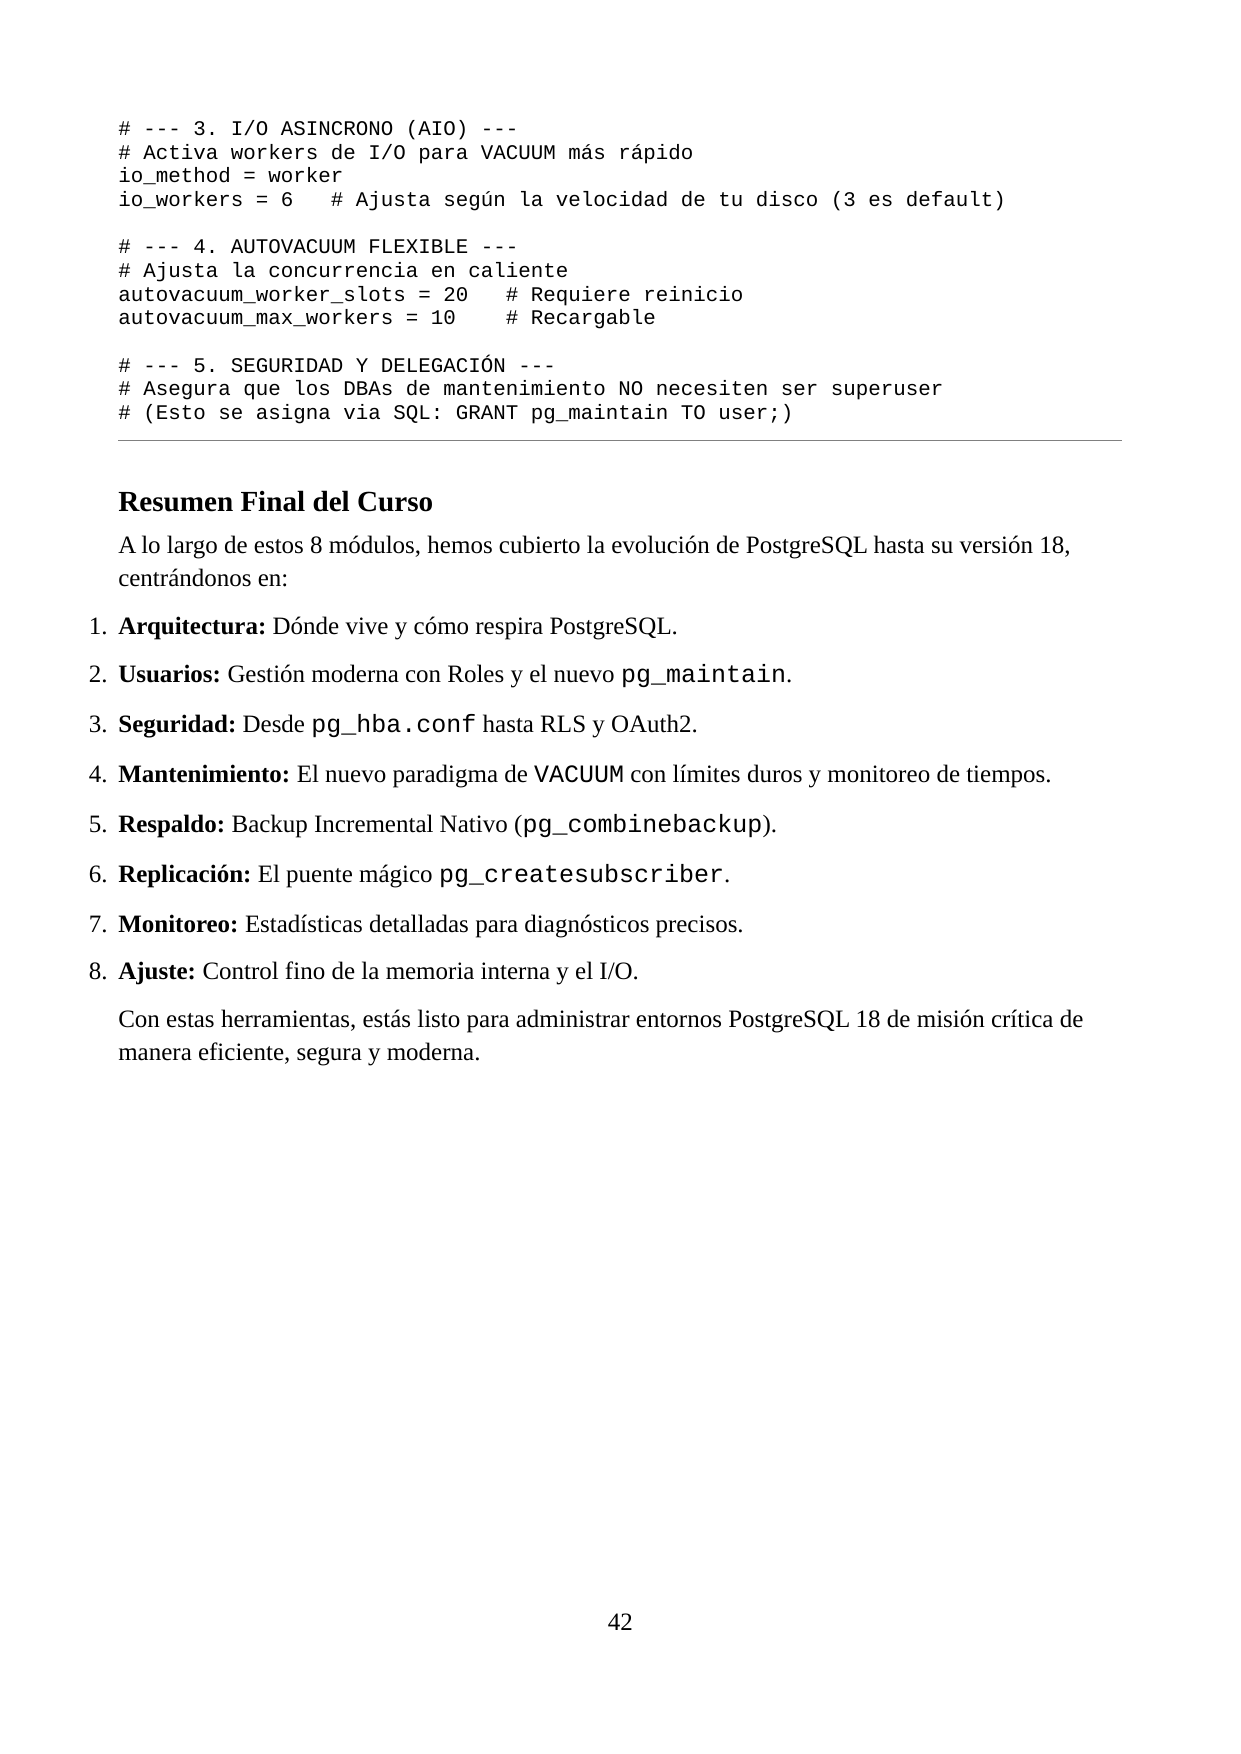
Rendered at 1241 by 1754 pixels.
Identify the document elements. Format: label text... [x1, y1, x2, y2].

list Usuarios: Gestión moderna con Roles y el nuevo pg_maintain. [118, 659, 1122, 689]
text # --- 4. AUTOVACUUM FLEXIBLE --- [118, 236, 1122, 260]
text A lo largo de estos 8 módulos, hemos cubierto la evolución de PostgreSQL hasta su versión 18, centrándonos en: [118, 530, 1122, 592]
list Ajuste: Control fino de la memoria interna y el I/O. [118, 956, 1122, 985]
list Arquitectura: Dónde vive y cómo respira PostgreSQL. [118, 611, 1122, 640]
text io_workers = 6 # Ajusta según la velocidad de tu disco (3 es default) [118, 189, 1122, 213]
text # (Esto se asigna via SQL: GRANT pg_maintain TO user;) [118, 402, 1122, 426]
text # Asegura que los DBAs de mantenimiento NO necesiten ser superuser [118, 378, 1122, 402]
text # Ajusta la concurrencia en caliente [118, 260, 1122, 284]
text io_method = worker [118, 165, 1122, 189]
text # Activa workers de I/O para VACUUM más rápido [118, 142, 1122, 165]
subtitle Resumen Final del Curso [118, 484, 1122, 518]
list Seguridad: Desde pg_hba.conf hasta RLS y OAuth2. [118, 709, 1122, 739]
text autovacuum_max_workers = 10 # Recargable [118, 307, 1122, 331]
list Monitoreo: Estadísticas detalladas para diagnósticos precisos. [118, 909, 1122, 937]
text Con estas herramientas, estás listo para administrar entornos PostgreSQL 18 de misión crítica de manera eficiente, segura y moderna. [118, 1004, 1122, 1066]
list Replicación: El puente mágico pg_createsubscriber. [118, 859, 1122, 889]
text # --- 3. I/O ASINCRONO (AIO) --- [118, 118, 1122, 142]
list Mantenimiento: El nuevo paradigma de VACUUM con límites duros y monitoreo de tiempos. [118, 759, 1122, 789]
text autovacuum_worker_slots = 20 # Requiere reinicio [118, 284, 1122, 307]
text # --- 5. SEGURIDAD Y DELEGACIÓN --- [118, 354, 1122, 378]
list Respaldo: Backup Incremental Nativo (pg_combinebackup). [118, 809, 1122, 839]
